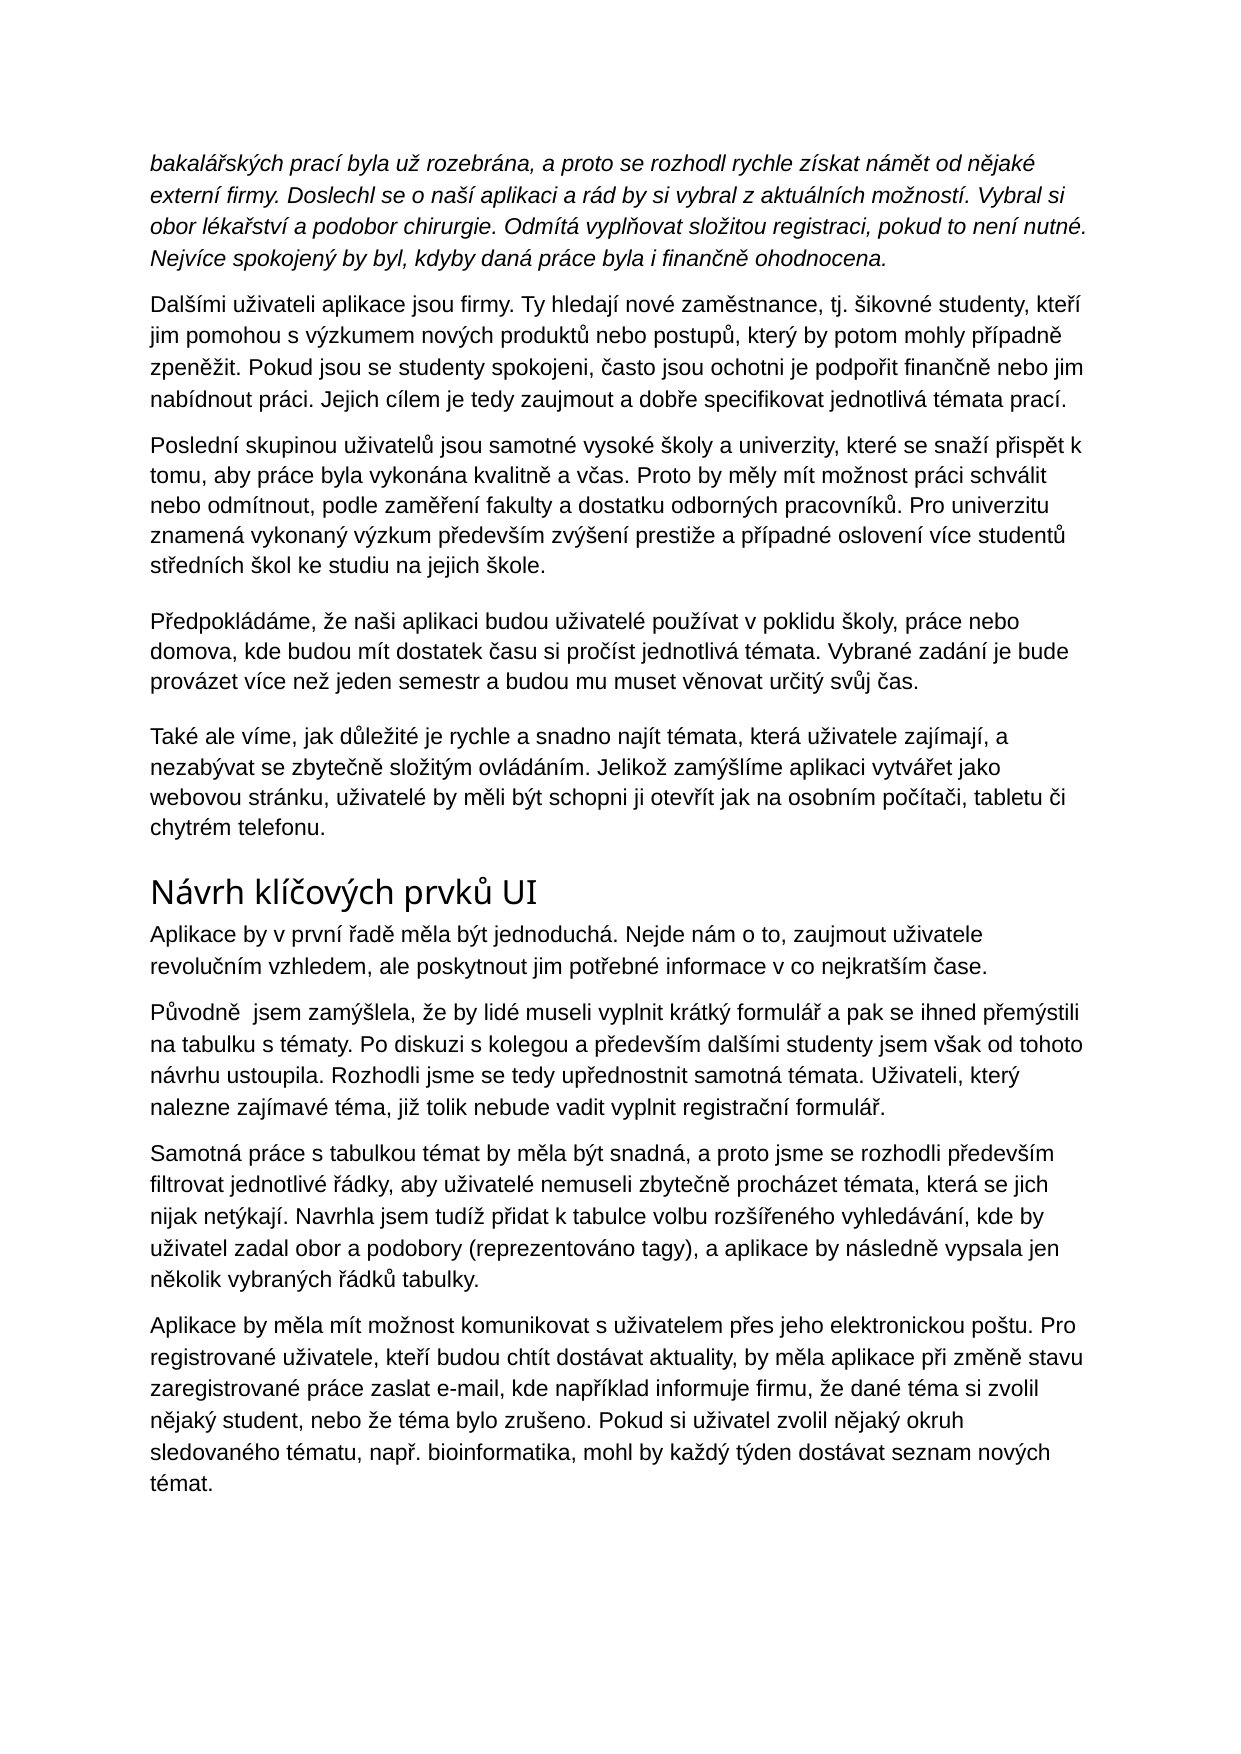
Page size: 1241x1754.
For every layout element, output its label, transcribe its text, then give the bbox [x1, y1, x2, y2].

text Původně jsem zamýšlela, že by lidé museli vyplnit krátký formulář a pak se ihned přemýstili na tabulku s tématy. Po diskuzi s kolegou a především dalšími studenty jsem však od tohoto návrhu ustoupila. Rozhodli jsme se tedy upřednostnit samotná témata. Uživateli, který nalezne zajímavé téma, již tolik nebude vadit vyplnit registrační formulář. [150, 999, 1090, 1120]
text bakalářských prací byla už rozebrána, a proto se rozhodl rychle získat námět od nějaké externí firmy. Doslechl se o naší aplikaci a rád by si vybral z aktuálních možností. Vybral si obor lékařství a podobor chirurgie. Odmítá vyplňovat složitou registraci, pokud to není nutné. Nejvíce spokojený by byl, kdyby daná práce byla i finančně ohodnocena. [150, 150, 1090, 271]
text Předpokládáme, že naši aplikaci budou uživatelé používat v poklidu školy, práce nebo domova, kde budou mít dostatek času si pročíst jednotlivá témata. Vybrané zadání je bude provázet více než jeden semestr a budou mu muset věnovat určitý svůj čas. [150, 608, 1090, 694]
text Aplikace by v první řadě měla být jednoduchá. Nejde nám o to, zaujmout uživatele revolučním vzhledem, ale poskytnout jim potřebné informace v co nejkratším čase. [150, 921, 1090, 979]
text Aplikace by měla mít možnost komunikovat s uživatelem přes jeho elektronickou poštu. Pro registrované uživatele, kteří budou chtít dostávat aktuality, by měla aplikace při změně stavu zaregistrované práce zaslat e-mail, kde například informuje firmu, že dané téma si zvolil nějaký student, nebo že téma bylo zrušeno. Pokud si uživatel zvolil nějaký okruh sledovaného tématu, např. bioinformatika, mohl by každý týden dostávat seznam nových témat. [150, 1312, 1090, 1496]
subtitle Návrh klíčových prvků UI [150, 869, 1090, 914]
text Poslední skupinou uživatelů jsou samotné vysoké školy a univerzity, které se snaží přispět k tomu, aby práce byla vykonána kvalitně a včas. Proto by měly mít možnost práci schválit nebo odmítnout, podle zaměření fakulty a dostatku odborných pracovníků. Pro univerzitu znamená vykonaný výzkum především zvýšení prestiže a případné oslovení více studentů středních škol ke studiu na jejich škole. [150, 432, 1090, 579]
text Samotná práce s tabulkou témat by měla být snadná, a proto jsme se rozhodli především filtrovat jednotlivé řádky, aby uživatelé nemuseli zbytečně procházet témata, která se jich nijak netýkají. Navrhla jsem tudíž přidat k tabulce volbu rozšířeného vyhledávání, kde by uživatel zadal obor a podobory (reprezentováno tagy), a aplikace by následně vypsala jen několik vybraných řádků tabulky. [150, 1140, 1090, 1292]
text Také ale víme, jak důležité je rychle a snadno najít témata, která uživatele zajímají, a nezabývat se zbytečně složitým ovládáním. Jelikož zamýšlíme aplikaci vytvářet jako webovou stránku, uživatelé by měli být schopni ji otevřít jak na osobním počítači, tabletu či chytrém telefonu. [150, 723, 1090, 840]
text Dalšími uživateli aplikace jsou firmy. Ty hledají nové zaměstnance, tj. šikovné studenty, kteří jim pomohou s výzkumem nových produktů nebo postupů, který by potom mohly případně zpeněžit. Pokud jsou se studenty spokojeni, často jsou ochotni je podpořit finančně nebo jim nabídnout práci. Jejich cílem je tedy zaujmout a dobře specifikovat jednotlivá témata prací. [150, 291, 1090, 412]
